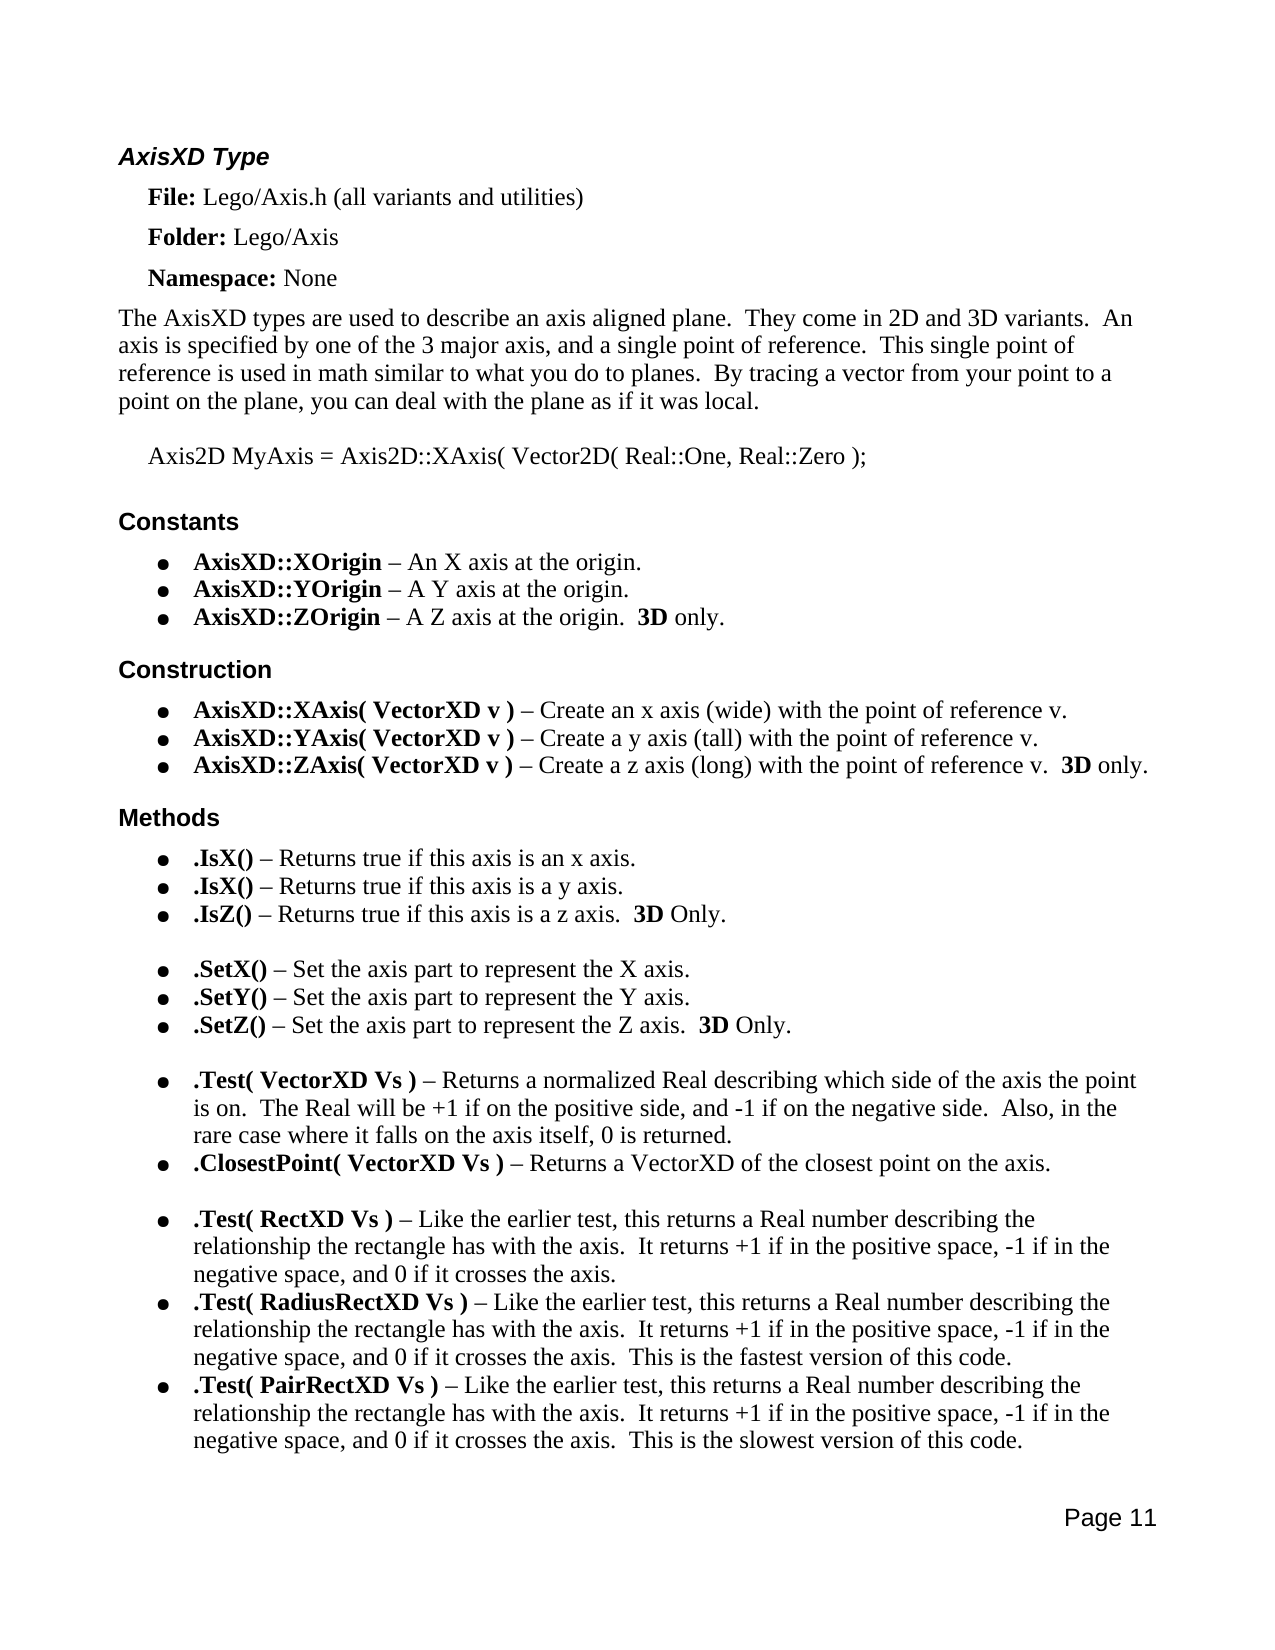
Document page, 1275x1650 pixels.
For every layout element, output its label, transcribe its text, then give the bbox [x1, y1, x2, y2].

list Axis2D MyAxis = Axis2D::XAxis( Vector2D( Real::One, Real::Zero ); [148, 442, 1157, 470]
list .IsZ() – Returns true if this axis is a z axis. 3D Only. [156, 900, 1157, 928]
list .Test( VectorXD Vs ) – Returns a normalized Real describing which side of the axis the point is on. The Real will be +1 if on the positive side, and -1 if on the negative side. Also, in the rare case where it falls on the axis itself, 0 is returned. [156, 1066, 1157, 1149]
subtitle Constants [118, 508, 1157, 535]
list .Test( RectXD Vs ) – Like the earlier test, this returns a Real number describing the relationship the rectangle has with the axis. It returns +1 if in the positive space, -1 if in the negative space, and 0 if it crosses the axis. [156, 1205, 1157, 1288]
list Folder: Lego/Axis [148, 223, 1157, 251]
list .Test( PairRectXD Vs ) – Like the earlier test, this returns a Real number describing the relationship the rectangle has with the axis. It returns +1 if in the positive space, -1 if in the negative space, and 0 if it crosses the axis. This is the slowest version of this code. [156, 1371, 1157, 1454]
list AxisXD::XOrigin – An X axis at the origin. [156, 548, 1157, 576]
list File: Lego/Axis.h (all variants and utilities) [148, 183, 1157, 211]
list .SetZ() – Set the axis part to represent the Z axis. 3D Only. [156, 1011, 1157, 1038]
list Namespace: None [148, 264, 1157, 291]
list AxisXD::YAxis( VectorXD v ) – Create a y axis (tall) with the point of reference v. [156, 724, 1157, 752]
subtitle AxisXD Type [118, 143, 1157, 171]
list .SetY() – Set the axis part to represent the Y axis. [156, 983, 1157, 1011]
list .SetX() – Set the axis part to represent the X axis. [156, 955, 1157, 983]
text The AxisXD types are used to describe an axis aligned plane. They come in 2D and 3D variants. An axis is specified by one of the 3 major axis, and a single point of reference. This single point of reference is used in math similar to what you do to planes. By tracing a vector from your point to a point on the plane, you can deal with the plane as if it was local. [118, 304, 1157, 415]
list .ClosestPoint( VectorXD Vs ) – Returns a VectorXD of the closest point on the axis. [156, 1149, 1157, 1177]
list .IsX() – Returns true if this axis is a y axis. [156, 872, 1157, 900]
list AxisXD::ZAxis( VectorXD v ) – Create a z axis (long) with the point of reference v. 3D only. [156, 752, 1157, 779]
subtitle Construction [118, 656, 1157, 684]
list AxisXD::XAxis( VectorXD v ) – Create an x axis (wide) with the point of reference v. [156, 696, 1157, 724]
list .IsX() – Returns true if this axis is an x axis. [156, 844, 1157, 872]
list AxisXD::ZOrigin – A Z axis at the origin. 3D only. [156, 603, 1157, 631]
subtitle Methods [118, 804, 1157, 832]
list AxisXD::YOrigin – A Y axis at the origin. [156, 576, 1157, 603]
list .Test( RadiusRectXD Vs ) – Like the earlier test, this returns a Real number describing the relationship the rectangle has with the axis. It returns +1 if in the positive space, -1 if in the negative space, and 0 if it crosses the axis. This is the fastest version of this code. [156, 1288, 1157, 1371]
